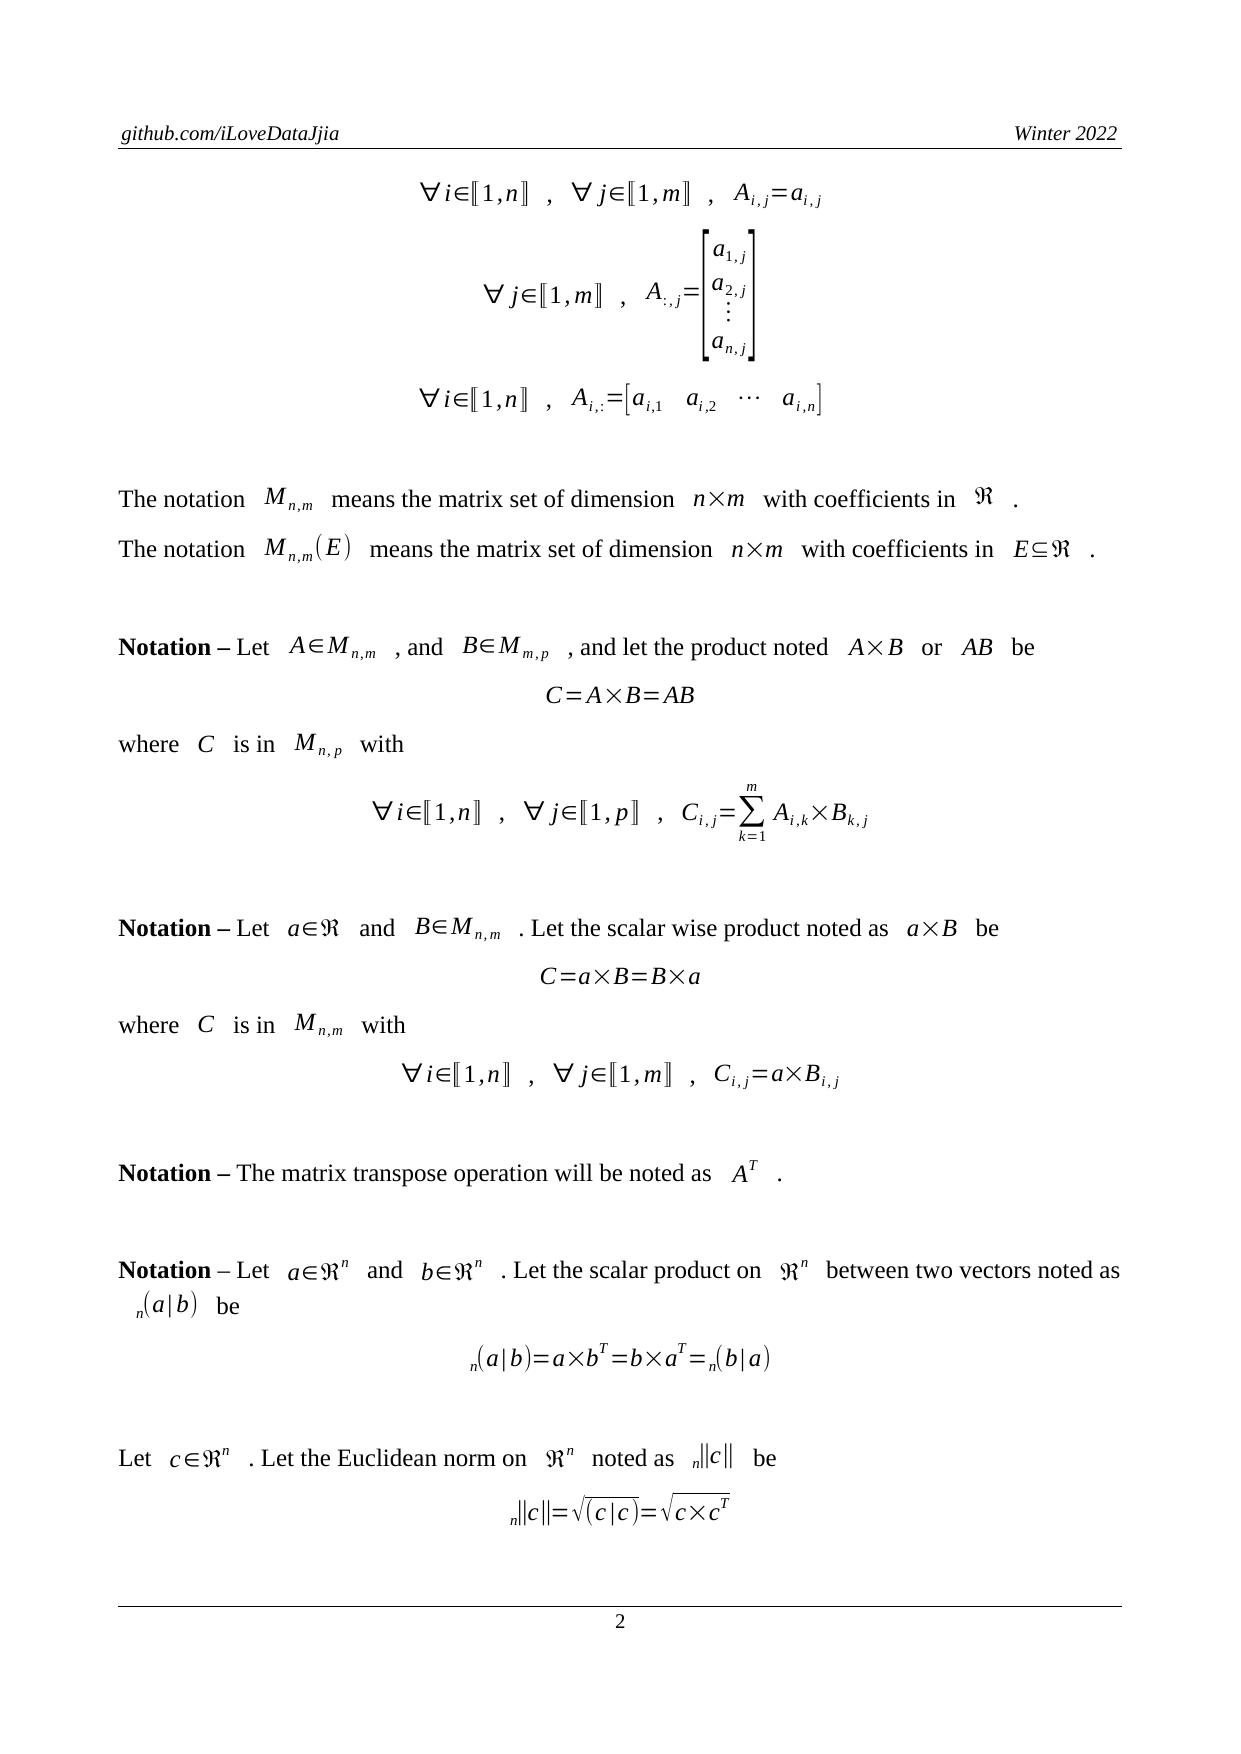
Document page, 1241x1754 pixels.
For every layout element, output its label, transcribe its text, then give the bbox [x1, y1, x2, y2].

text Notation – The matrix transpose operation will be noted as. [118, 1156, 1122, 1188]
text ,, [118, 1059, 1122, 1090]
text The notationmeans the matrix set of dimensionwith coefficients in. [118, 533, 1122, 565]
text Let. Let the Euclidean norm onnoted asbe [118, 1442, 1122, 1473]
text whereis inwith [118, 728, 1122, 759]
text , [118, 382, 1122, 416]
text The notationmeans the matrix set of dimensionwith coefficients in. [118, 483, 1122, 514]
text , [118, 228, 1122, 363]
text ,, [118, 778, 1122, 845]
text Notation – Letand. Let the scalar product onbetween two vectors noted asbe [118, 1254, 1122, 1321]
text whereis inwith [118, 1008, 1122, 1040]
text Notation – Let, and, and let the product notedorbe [118, 631, 1122, 662]
text ,, [118, 178, 1122, 209]
text Notation – Letand. Let the scalar wise product noted asbe [118, 912, 1122, 943]
